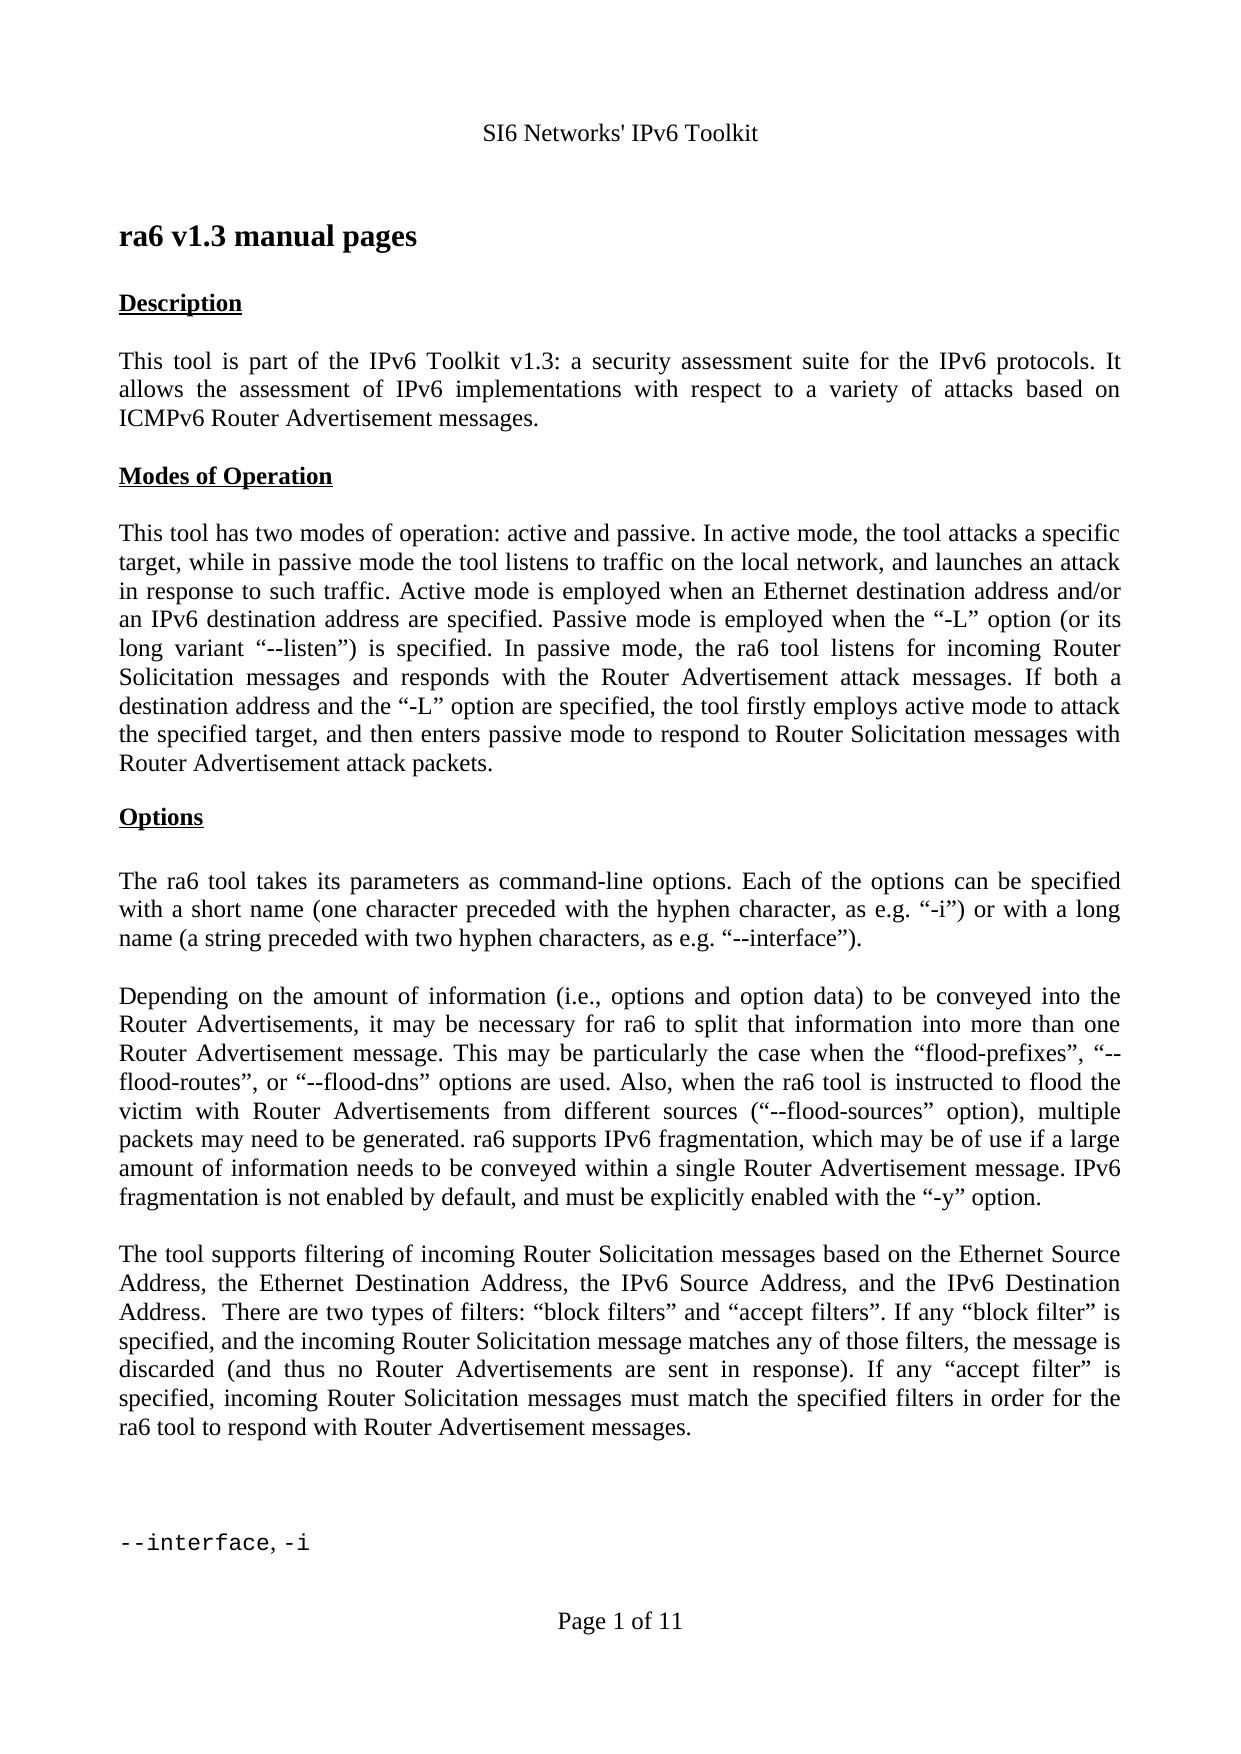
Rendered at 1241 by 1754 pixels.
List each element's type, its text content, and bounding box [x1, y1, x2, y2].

text Depending on the amount of information (i.e., options and option data) to be conveyed into the Router Advertisements, it may be necessary for ra6 to split that information into more than one Router Advertisement message. This may be particularly the case when the “flood-prefixes”, “--flood-routes”, or “--flood-dns” options are used. Also, when the ra6 tool is instructed to flood the victim with Router Advertisements from different sources (“--flood-sources” option), multiple packets may need to be generated. ra6 supports IPv6 fragmentation, which may be of use if a large amount of information needs to be conveyed within a single Router Advertisement message. IPv6 fragmentation is not enabled by default, and must be explicitly enabled with the “-y” option. [118, 981, 1122, 1211]
text The ra6 tool takes its parameters as command-line options. Each of the options can be specified with a short name (one character preceded with the hyphen character, as e.g. “-i”) or with a long name (a string preceded with two hyphen characters, as e.g. “--interface”). [118, 866, 1122, 952]
text Description [118, 288, 1122, 317]
text This tool is part of the IPv6 Toolkit v1.3: a security assessment suite for the IPv6 protocols. It allows the assessment of IPv6 implementations with respect to a variety of attacks based on ICMPv6 Router Advertisement messages. [118, 346, 1122, 432]
text The tool supports filtering of incoming Router Solicitation messages based on the Ethernet Source Address, the Ethernet Destination Address, the IPv6 Source Address, and the IPv6 Destination Address. There are two types of filters: “block filters” and “accept filters”. If any “block filter” is specified, and the incoming Router Solicitation message matches any of those filters, the message is discarded (and thus no Router Advertisements are sent in response). If any “accept filter” is specified, incoming Router Solicitation messages must match the specified filters in order for the ra6 tool to respond with Router Advertisement messages. [118, 1239, 1122, 1441]
subtitle Options [118, 802, 1122, 831]
text Modes of Operation [118, 461, 1122, 489]
text --interface, -i [118, 1527, 1122, 1557]
subtitle ra6 v1.3 manual pages [118, 217, 1122, 253]
text This tool has two modes of operation: active and passive. In active mode, the tool attacks a specific target, while in passive mode the tool listens to traffic on the local network, and launches an attack in response to such traffic. Active mode is employed when an Ethernet destination address and/or an IPv6 destination address are specified. Passive mode is employed when the “-L” option (or its long variant “--listen”) is specified. In passive mode, the ra6 tool listens for incoming Router Solicitation messages and responds with the Router Advertisement attack messages. If both a destination address and the “-L” option are specified, the tool firstly employs active mode to attack the specified target, and then enters passive mode to respond to Router Solicitation messages with Router Advertisement attack packets. [118, 518, 1122, 777]
